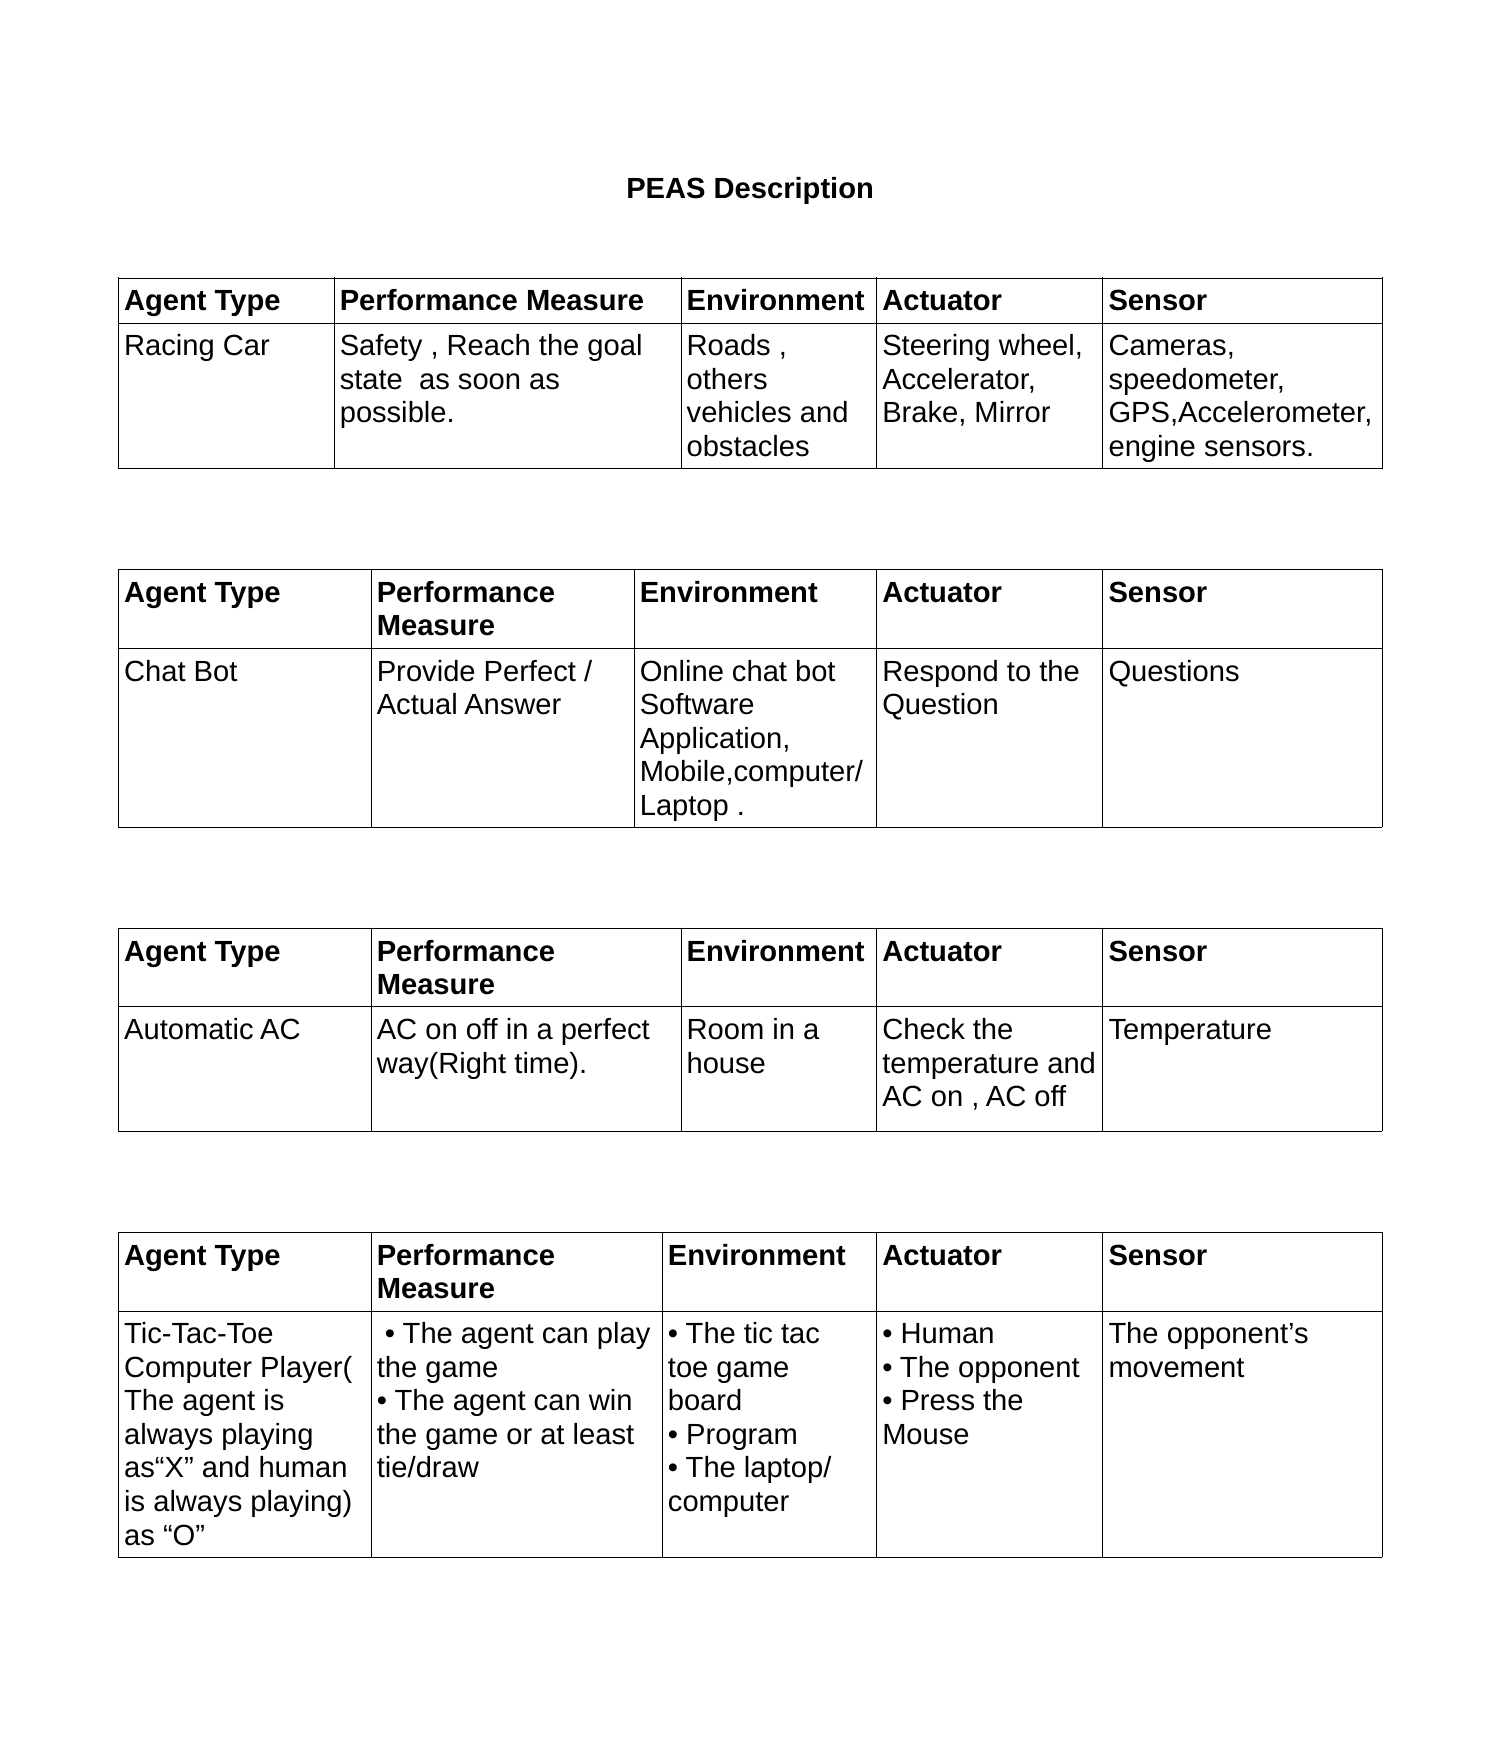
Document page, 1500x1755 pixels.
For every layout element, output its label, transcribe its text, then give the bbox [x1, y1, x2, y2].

table_header Environment [682, 929, 876, 1006]
table_header Actuator [877, 279, 1102, 323]
table_header Environment [663, 1233, 876, 1311]
table_header Actuator [877, 929, 1102, 1006]
table_header Environment [635, 570, 876, 648]
table_cell Questions [1103, 649, 1382, 827]
table_cell Temperature [1103, 1007, 1382, 1131]
table_cell The opponent’s movement [1103, 1312, 1382, 1557]
table_header Actuator [877, 1233, 1102, 1311]
table_header Sensor [1103, 570, 1382, 648]
table_header Environment [682, 279, 876, 323]
table_cell Racing Car [119, 324, 334, 468]
table_header Performance Measure [372, 929, 681, 1006]
table_header Agent Type [119, 570, 371, 648]
table_cell Room in a house [682, 1007, 876, 1131]
table_cell Tic-Tac-Toe Computer Player( The agent is always playing as“X” and human is always playing) as “O” [119, 1312, 371, 1557]
table_header Sensor [1103, 929, 1382, 1006]
table_cell Steering wheel, Accelerator, Brake, Mirror [877, 324, 1102, 468]
table_header Performance Measure [372, 570, 634, 648]
table_header Actuator [877, 570, 1102, 648]
table_cell Chat Bot [119, 649, 371, 827]
table_header Sensor [1103, 1233, 1382, 1311]
table_cell Check the temperature and AC on , AC off [877, 1007, 1102, 1131]
table_cell Cameras, speedometer, GPS,Accelerometer,engine sensors. [1103, 324, 1382, 468]
table_header Agent Type [119, 279, 334, 323]
table_header Agent Type [119, 1233, 371, 1311]
table_header Sensor [1103, 279, 1382, 323]
table_cell Online chat bot Software Application, Mobile,computer/Laptop . [635, 649, 876, 827]
table_cell Safety , Reach the goal state as soon as possible. [335, 324, 681, 468]
table_cell AC on off in a perfect way(Right time). [372, 1007, 681, 1131]
table_cell • The agent can play the game • The agent can win the game or at least tie/draw [372, 1312, 662, 1557]
table_cell Provide Perfect / Actual Answer [372, 649, 634, 827]
table_cell Respond to the Question [877, 649, 1102, 827]
table_header Performance Measure [335, 279, 681, 323]
table_cell Automatic AC [119, 1007, 371, 1131]
table_cell • Human • The opponent • Press the Mouse [877, 1312, 1102, 1557]
text PEAS Description [118, 171, 1382, 205]
table_header Performance Measure [372, 1233, 662, 1311]
table_header Agent Type [119, 929, 371, 1006]
table_cell • The tic tac toe game board • Program • The laptop/ computer [663, 1312, 876, 1557]
table_cell Roads , others vehicles and obstacles [682, 324, 876, 468]
